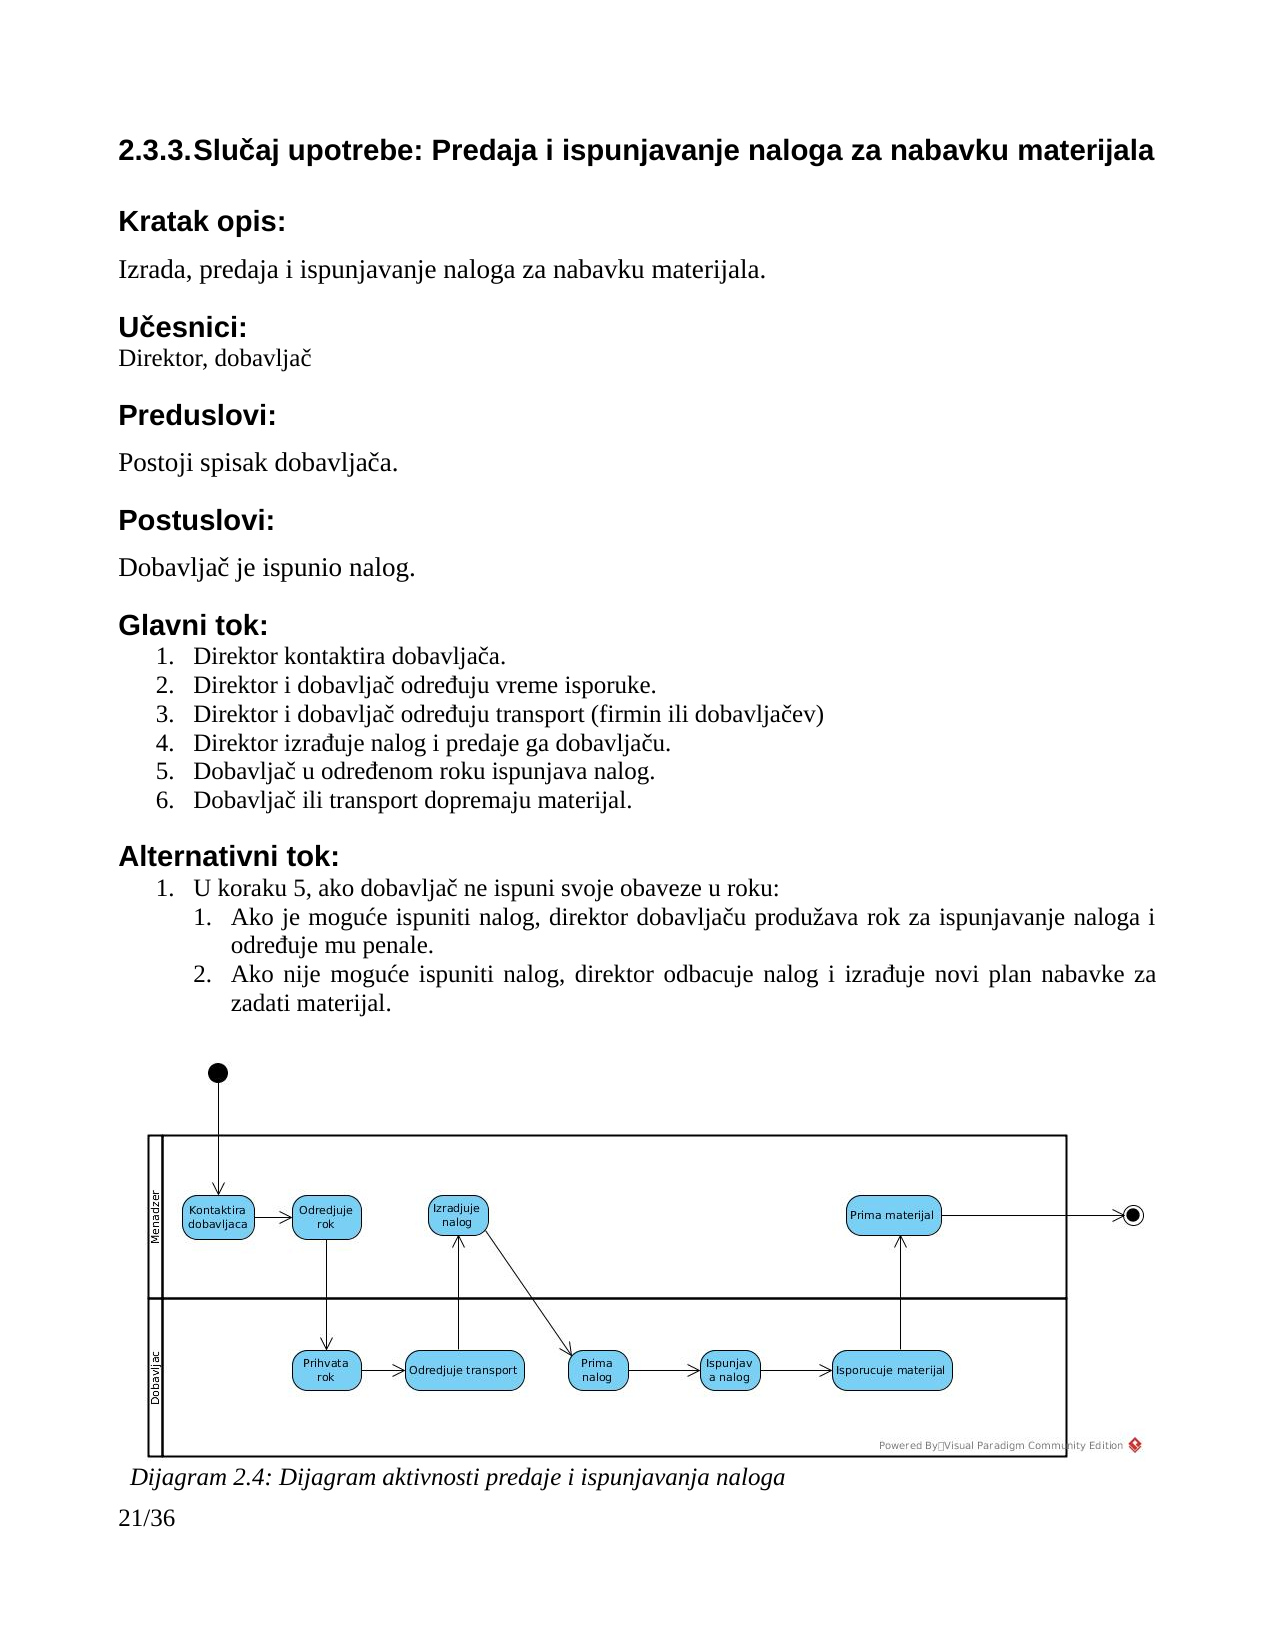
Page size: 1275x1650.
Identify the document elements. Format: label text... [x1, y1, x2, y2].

list Dobavljač u određenom roku ispunjava nalog. [156, 756, 1157, 785]
list U koraku 5, ako dobavljač ne ispuni svoje obaveze u roku: [156, 873, 1157, 902]
list Dobavljač ili transport dopremaju materijal. [156, 785, 1157, 814]
text Direktor, dobavljač [118, 343, 1157, 372]
list Direktor kontaktira dobavljača. [156, 641, 1157, 670]
list Direktor izrađuje nalog i predaje ga dobavljaču. [156, 728, 1157, 756]
text Dobavljač je ispunio nalog. [118, 551, 1157, 582]
text Postoji spisak dobavljača. [118, 446, 1157, 477]
text Izrada, predaja i ispunjavanje naloga za nabavku materijala. [118, 253, 1157, 284]
subtitle Alternativni tok: [118, 839, 1157, 873]
list Dijagram 2.4: Dijagram aktivnosti predaje i ispunjavanja naloga [130, 1082, 1131, 1491]
subtitle Preduslovi: [118, 397, 1157, 431]
picture [144, 1061, 1146, 1462]
subtitle Slučaj upotrebe: Predaja i ispunjavanje naloga za nabavku materijala [118, 133, 1157, 166]
subtitle Kratak opis: [118, 204, 1157, 238]
list Ako je moguće ispuniti nalog, direktor dobavljaču produžava rok za ispunjavanje naloga i određuje mu penale. [193, 902, 1157, 959]
subtitle Glavni tok: [118, 608, 1157, 641]
list Direktor i dobavljač određuju transport (firmin ili dobavljačev) [156, 699, 1157, 728]
subtitle Postuslovi: [118, 503, 1157, 536]
subtitle Učesnici: [118, 310, 1157, 343]
list Ako nije moguće ispuniti nalog, direktor odbacuje nalog i izrađuje novi plan nabavke za zadati materijal. [193, 959, 1157, 1017]
list Direktor i dobavljač određuju vreme isporuke. [156, 670, 1157, 699]
